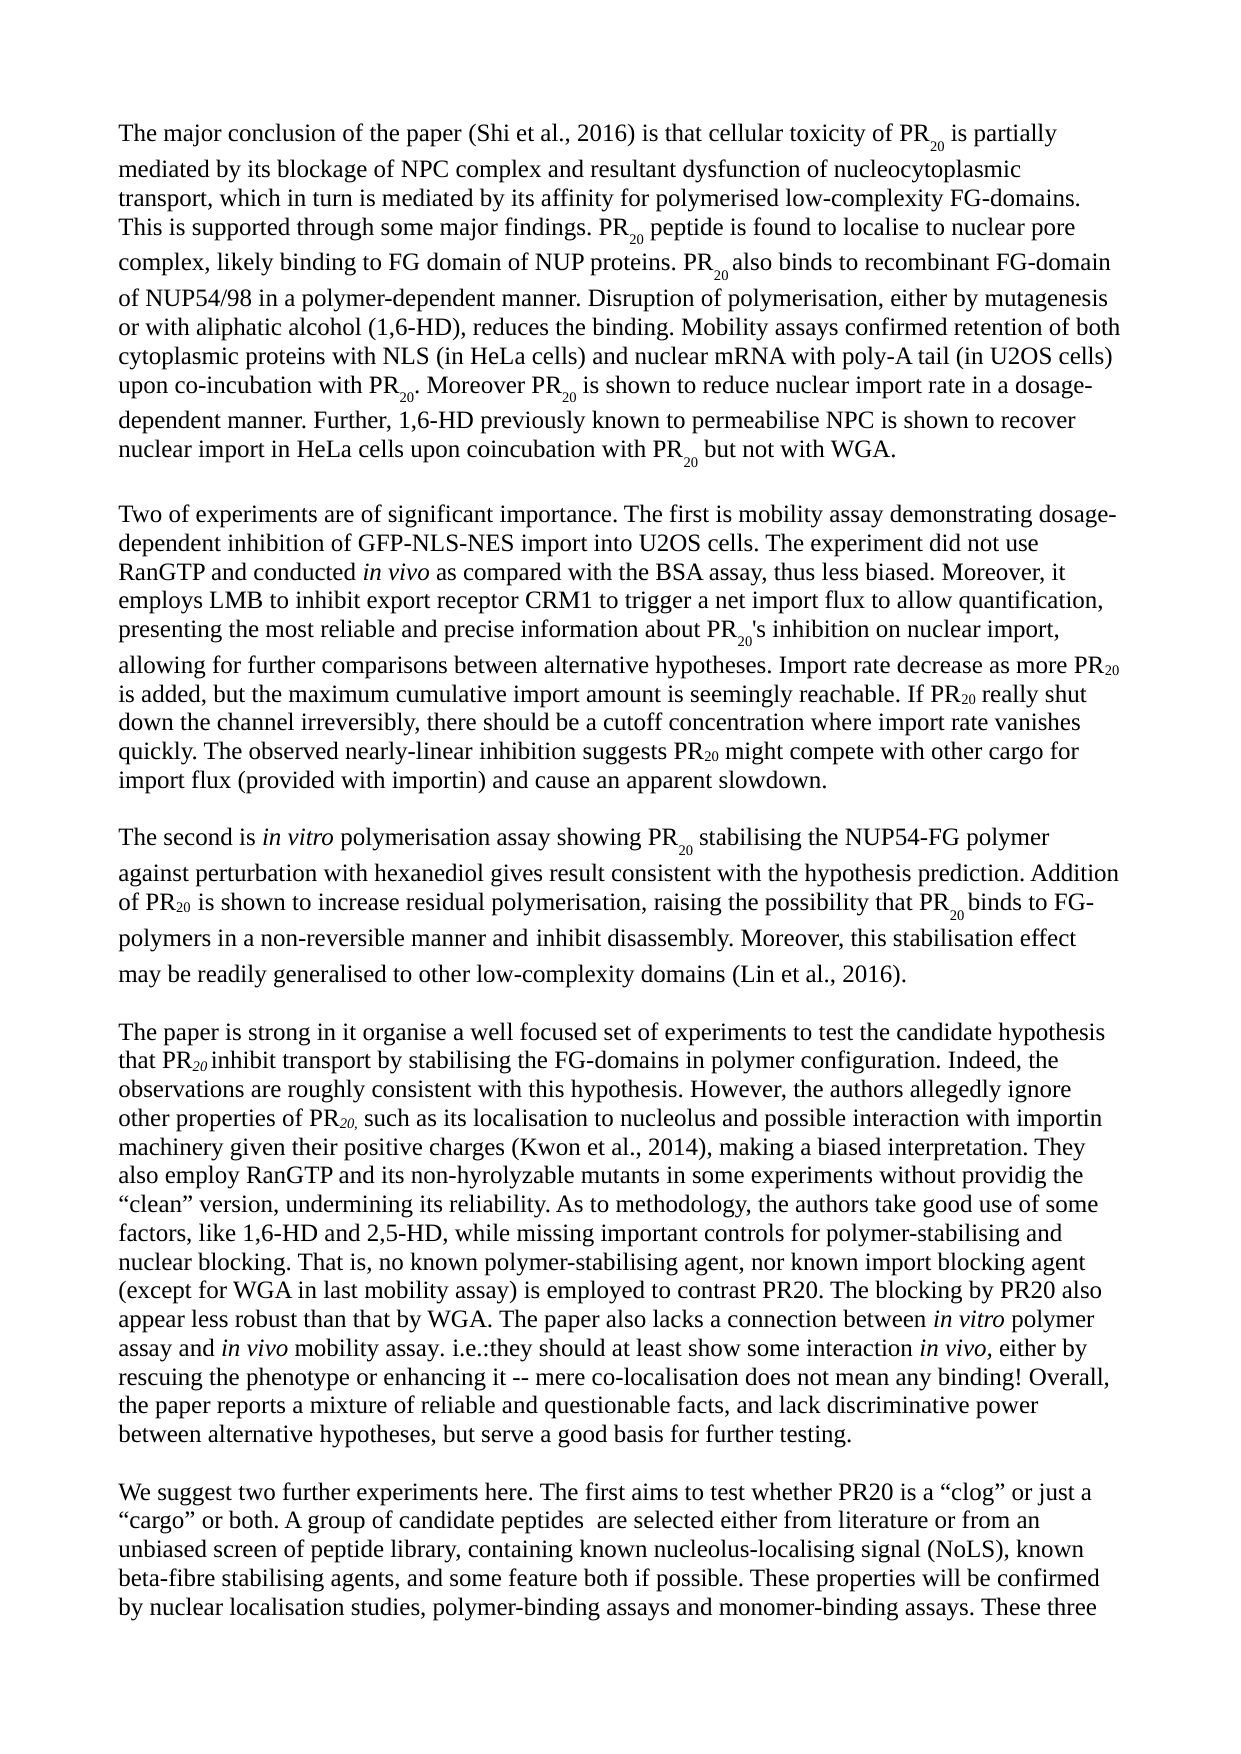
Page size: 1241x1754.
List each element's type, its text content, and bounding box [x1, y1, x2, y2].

text The major conclusion of the paper (Shi et al., 2016)⁠ is that cellular toxicity of PR20 is partially mediated by its blockage of NPC complex and resultant dysfunction of nucleocytoplasmic transport, which in turn is mediated by its affinity for polymerised low-complexity FG-domains. This is supported through some major findings. PR20 peptide is found to localise to nuclear pore complex, likely binding to FG domain of NUP proteins. PR20 also binds to recombinant FG-domain of NUP54/98 in a polymer-dependent manner. Disruption of polymerisation, either by mutagenesis or with aliphatic alcohol (1,6-HD), reduces the binding. Mobility assays confirmed retention of both cytoplasmic proteins with NLS (in HeLa cells) and nuclear mRNA with poly-A tail (in U2OS cells) upon co-incubation with PR20. Moreover PR20 is shown to reduce nuclear import rate in a dosage-dependent manner. Further, 1,6-HD previously known to permeabilise NPC is shown to recover nuclear import in HeLa cells upon coincubation with PR20 but not with WGA. [118, 118, 1122, 470]
text The second is in vitro polymerisation assay showing PR20 stabilising the NUP54-FG polymer against perturbation with hexanediol gives result consistent with the hypothesis prediction. Addition of PR20 is shown to increase residual polymerisation, raising the possibility that PR20 binds to FG-polymers in a non-reversible manner and inhibit disassembly. Moreover, this stabilisation effect may be readily generalised to other low-complexity domains (Lin et al., 2016)⁠. [118, 822, 1122, 988]
text Two of experiments are of significant importance. The first is mobility assay demonstrating dosage-dependent inhibition of GFP-NLS-NES import into U2OS cells. The experiment did not use RanGTP and conducted in vivo as compared with the BSA assay, thus less biased. Moreover, it employs LMB to inhibit export receptor CRM1 to trigger a net import flux to allow quantification, presenting the most reliable and precise information about PR20's inhibition on nuclear import, allowing for further comparisons between alternative hypotheses. Import rate decrease as more PR20 is added, but the maximum cumulative import amount is seemingly reachable. If PR20 really shut down the channel irreversibly, there should be a cutoff concentration where import rate vanishes quickly. The observed nearly-linear inhibition suggests PR20 might compete with other cargo for import flux (provided with importin) and cause an apparent slowdown. [118, 499, 1122, 794]
text The paper is strong in it organise a well focused set of experiments to test the candidate hypothesis that PR20 inhibit transport by stabilising the FG-domains in polymer configuration. Indeed, the observations are roughly consistent with this hypothesis. However, the authors allegedly ignore other properties of PR20, such as its localisation to nucleolus and possible interaction with importin machinery given their positive charges (Kwon et al., 2014)⁠, making a biased interpretation. They also employ RanGTP and its non-hyrolyzable mutants in some experiments without providig the “clean” version, undermining its reliability. As to methodology, the authors take good use of some factors, like 1,6-HD and 2,5-HD, while missing important controls for polymer-stabilising and nuclear blocking. That is, no known polymer-stabilising agent, nor known import blocking agent (except for WGA in last mobility assay) is employed to contrast PR20. The blocking by PR20 also appear less robust than that by WGA. The paper also lacks a connection between in vitro polymer assay and in vivo mobility assay. i.e.:they should at least show some interaction in vivo, either by rescuing the phenotype or enhancing it -- mere co-localisation does not mean any binding! Overall, the paper reports a mixture of reliable and questionable facts, and lack discriminative power between alternative hypotheses, but serve a good basis for further testing. [118, 1017, 1122, 1448]
text We suggest two further experiments here. The first aims to test whether PR20 is a “clog” or just a “cargo” or both. A group of candidate peptides are selected either from literature or from an unbiased screen of peptide library, containing known nucleolus-localising signal (NoLS), known beta-fibre stabilising agents, and some feature both if possible. These properties will be confirmed by nuclear localisation studies, polymer-binding assays and monomer-binding assays. These three [118, 1477, 1122, 1620]
